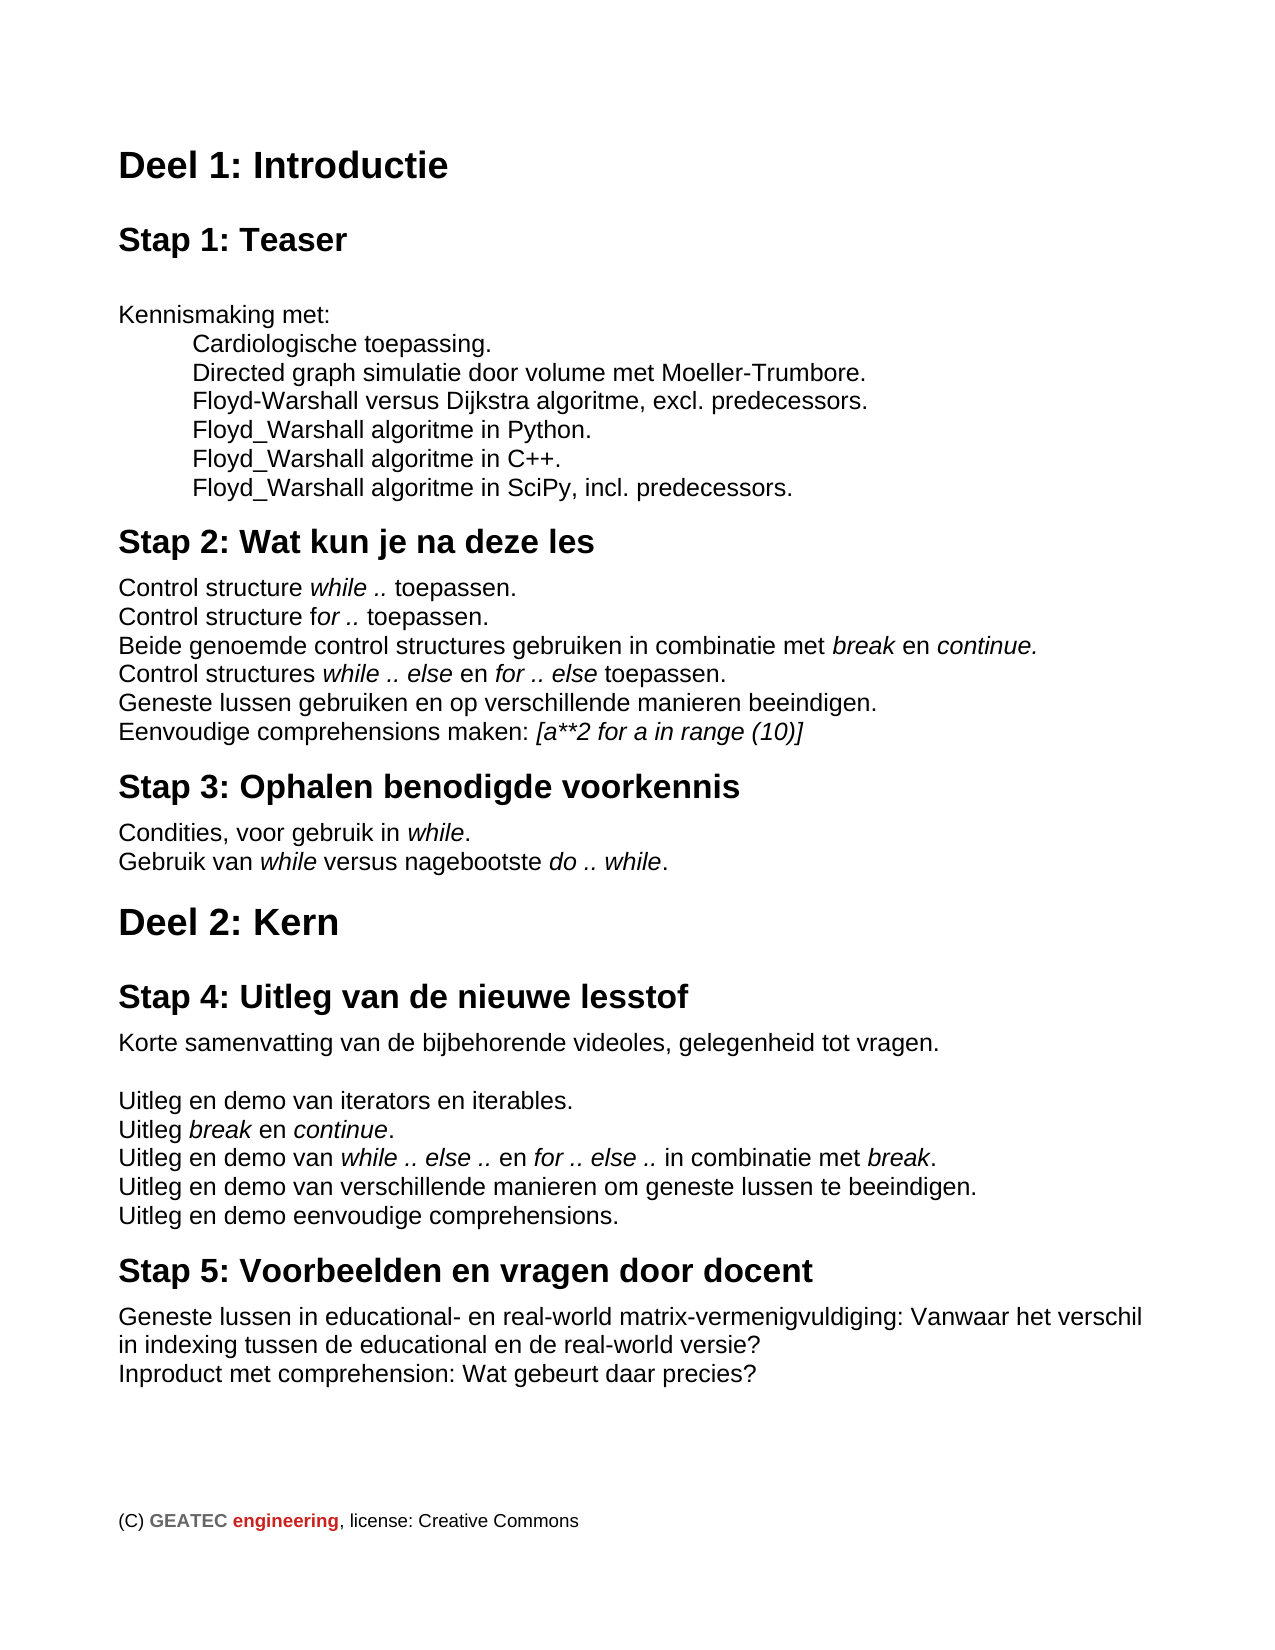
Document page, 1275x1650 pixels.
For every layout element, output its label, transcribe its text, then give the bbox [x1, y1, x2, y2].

text Cardiologische toepassing. [118, 329, 1157, 357]
text Directed graph simulatie door volume met Moeller-Trumbore. [118, 357, 1157, 386]
subtitle Stap 5: Voorbeelden en vragen door docent [118, 1250, 1157, 1289]
subtitle Stap 4: Uitleg van de nieuwe lesstof [118, 977, 1157, 1016]
text Control structures while .. else en for .. else toepassen. [118, 659, 1157, 688]
text Geneste lussen in educational- en real-world matrix-vermenigvuldiging: Vanwaar het verschil in indexing tussen de educational en de real-world versie? [118, 1302, 1157, 1359]
text Geneste lussen gebruiken en op verschillende manieren beeindigen. [118, 688, 1157, 717]
subtitle Deel 2: Kern [118, 900, 1157, 944]
subtitle Stap 2: Wat kun je na deze les [118, 522, 1157, 561]
subtitle Stap 3: Ophalen benodigde voorkennis [118, 767, 1157, 805]
text Korte samenvatting van de bijbehorende videoles, gelegenheid tot vragen. [118, 1028, 1157, 1057]
text Uitleg break en continue. [118, 1114, 1157, 1143]
text Inproduct met comprehension: Wat gebeurt daar precies? [118, 1359, 1157, 1388]
text Floyd_Warshall algoritme in SciPy, incl. predecessors. [118, 472, 1157, 501]
text Kennismaking met: [118, 300, 1157, 329]
text Floyd-Warshall versus Dijkstra algoritme, excl. predecessors. [118, 386, 1157, 415]
text Uitleg en demo eenvoudige comprehensions. [118, 1201, 1157, 1229]
text Beide genoemde control structures gebruiken in combinatie met break en continue. [118, 631, 1157, 659]
text Uitleg en demo van while .. else .. en for .. else .. in combinatie met break. [118, 1143, 1157, 1172]
text Gebruik van while versus nagebootste do .. while. [118, 846, 1157, 875]
text Floyd_Warshall algoritme in C++. [118, 444, 1157, 472]
subtitle Stap 1: Teaser [118, 220, 1157, 259]
text Floyd_Warshall algoritme in Python. [118, 415, 1157, 444]
text Control structure for .. toepassen. [118, 602, 1157, 631]
text Eenvoudige comprehensions maken: [a**2 for a in range (10)] [118, 717, 1157, 746]
text Uitleg en demo van iterators en iterables. [118, 1086, 1157, 1114]
text Control structure while .. toepassen. [118, 573, 1157, 602]
subtitle Deel 1: Introductie [118, 143, 1157, 187]
text Condities, voor gebruik in while. [118, 818, 1157, 846]
text Uitleg en demo van verschillende manieren om geneste lussen te beeindigen. [118, 1172, 1157, 1201]
